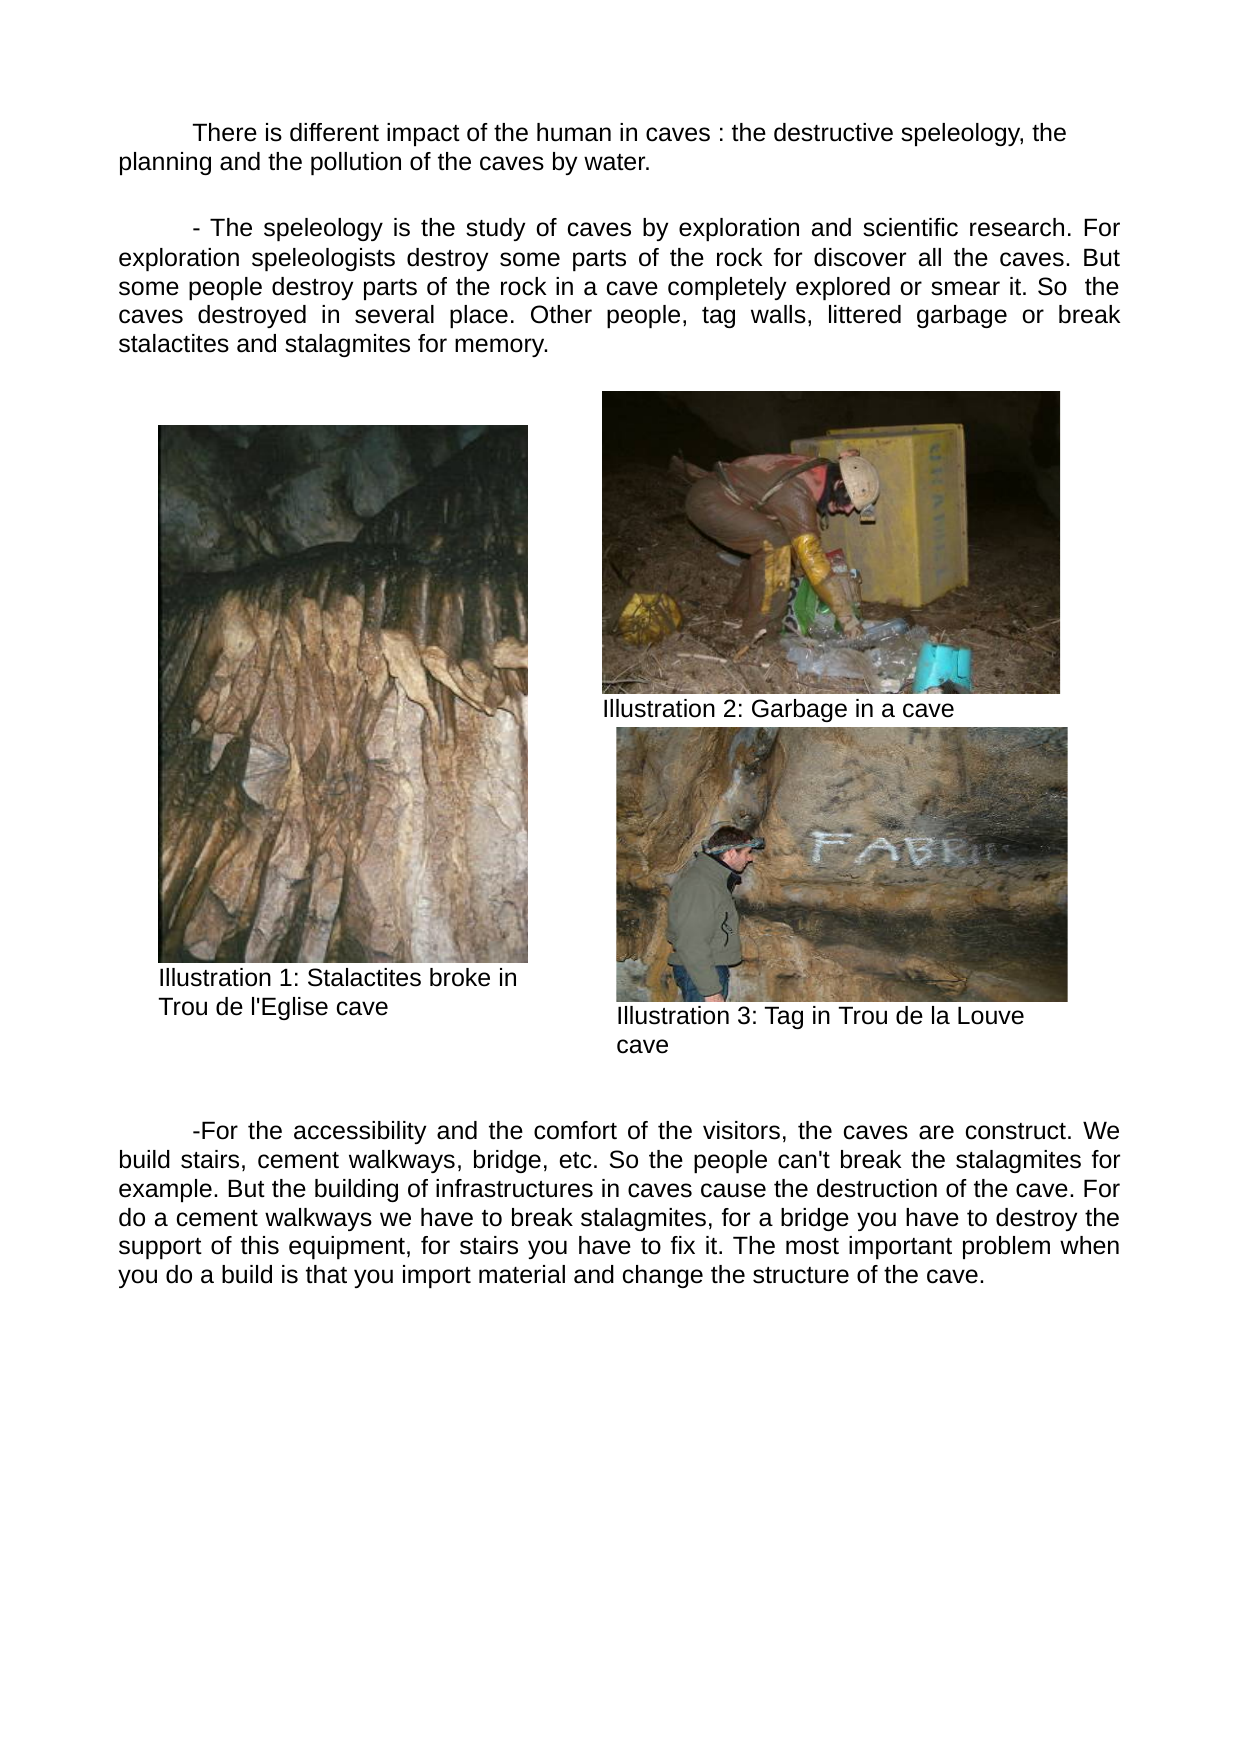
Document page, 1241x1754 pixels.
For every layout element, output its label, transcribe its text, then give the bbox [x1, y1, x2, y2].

text Illustration 1: Stalactites broke in Trou de l'Eglise cave [158, 963, 528, 1021]
text Illustration 2: Garbage in a cave [602, 694, 1060, 722]
picture [602, 391, 1060, 694]
text - The speleology is the study of caves by exploration and scientific research. For exploration speleologists destroy some parts of the rock for discover all the caves. But some people destroy parts of the rock in a cave completely explored or smear it. So the caves destroyed in several place. Other people, tag walls, littered garbage or break stalactites and stalagmites for memory. [118, 209, 1122, 358]
text -For the accessibility and the comfort of the visitors, the caves are construct. We build stairs, cement walkways, bridge, etc. So the people can't break the stalagmites for example. But the building of infrastructures in caves cause the destruction of the cave. For do a cement walkways we have to break stalagmites, for a bridge you have to destroy the support of this equipment, for stairs you have to fix it. The most important problem when you do a build is that you import material and change the structure of the cave. [118, 1116, 1122, 1289]
text Illustration 3: Tag in Trou de la Louve cave [616, 1002, 1068, 1059]
text There is different impact of the human in caves : the destructive speleology, the planning and the pollution of the caves by water. [118, 118, 1122, 176]
picture [158, 425, 528, 963]
picture [616, 727, 1068, 1002]
